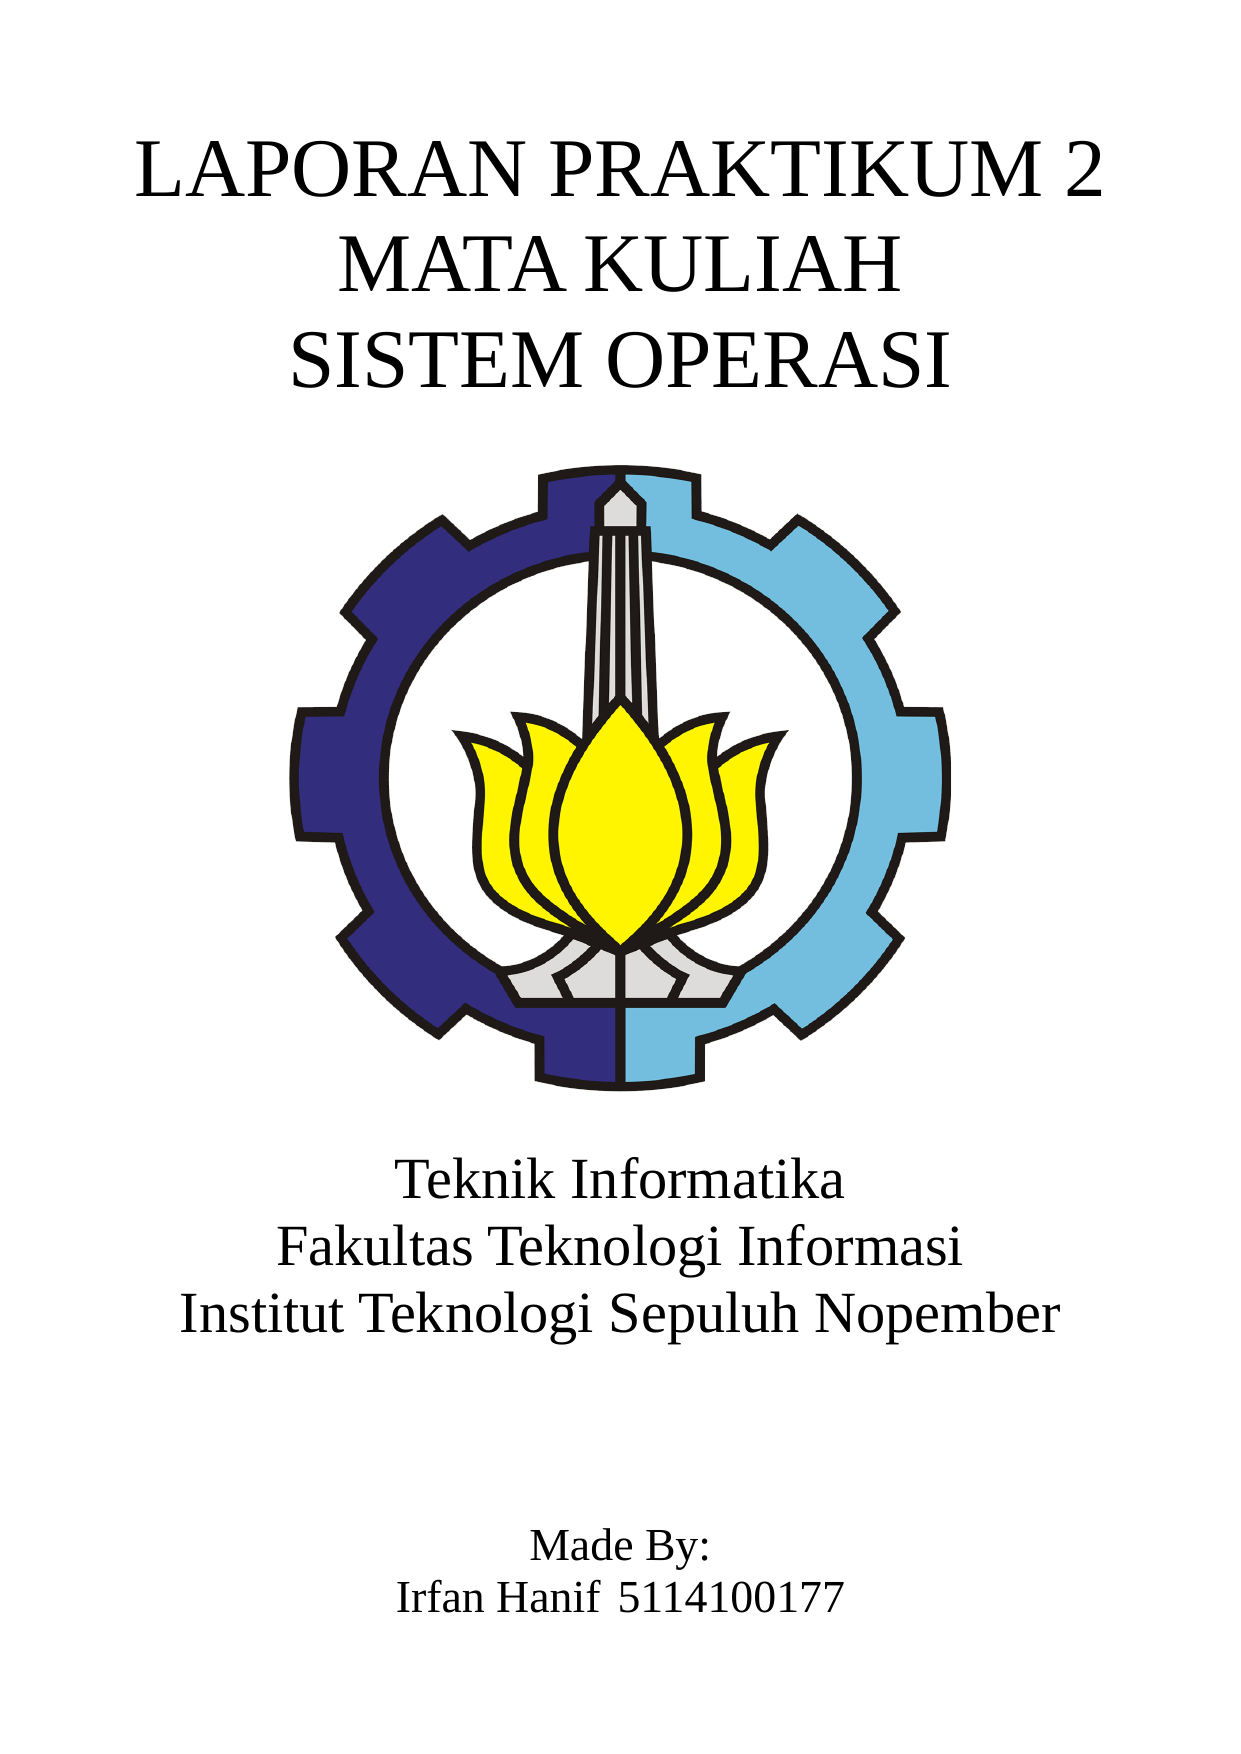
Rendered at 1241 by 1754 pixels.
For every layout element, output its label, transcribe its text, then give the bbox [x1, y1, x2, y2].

text Irfan Hanif 5114100177 [118, 1570, 1122, 1623]
text MATA KULIAH [118, 214, 1122, 310]
text SISTEM OPERASI [118, 310, 1122, 406]
text LAPORAN PRAKTIKUM 2 [118, 118, 1122, 214]
text Institut Teknologi Sepuluh Nopember [118, 1278, 1122, 1345]
text Fakultas Teknologi Informasi [118, 1211, 1122, 1278]
text Teknik Informatika [118, 1143, 1122, 1211]
picture [288, 464, 952, 1092]
text Made By: [118, 1517, 1122, 1570]
